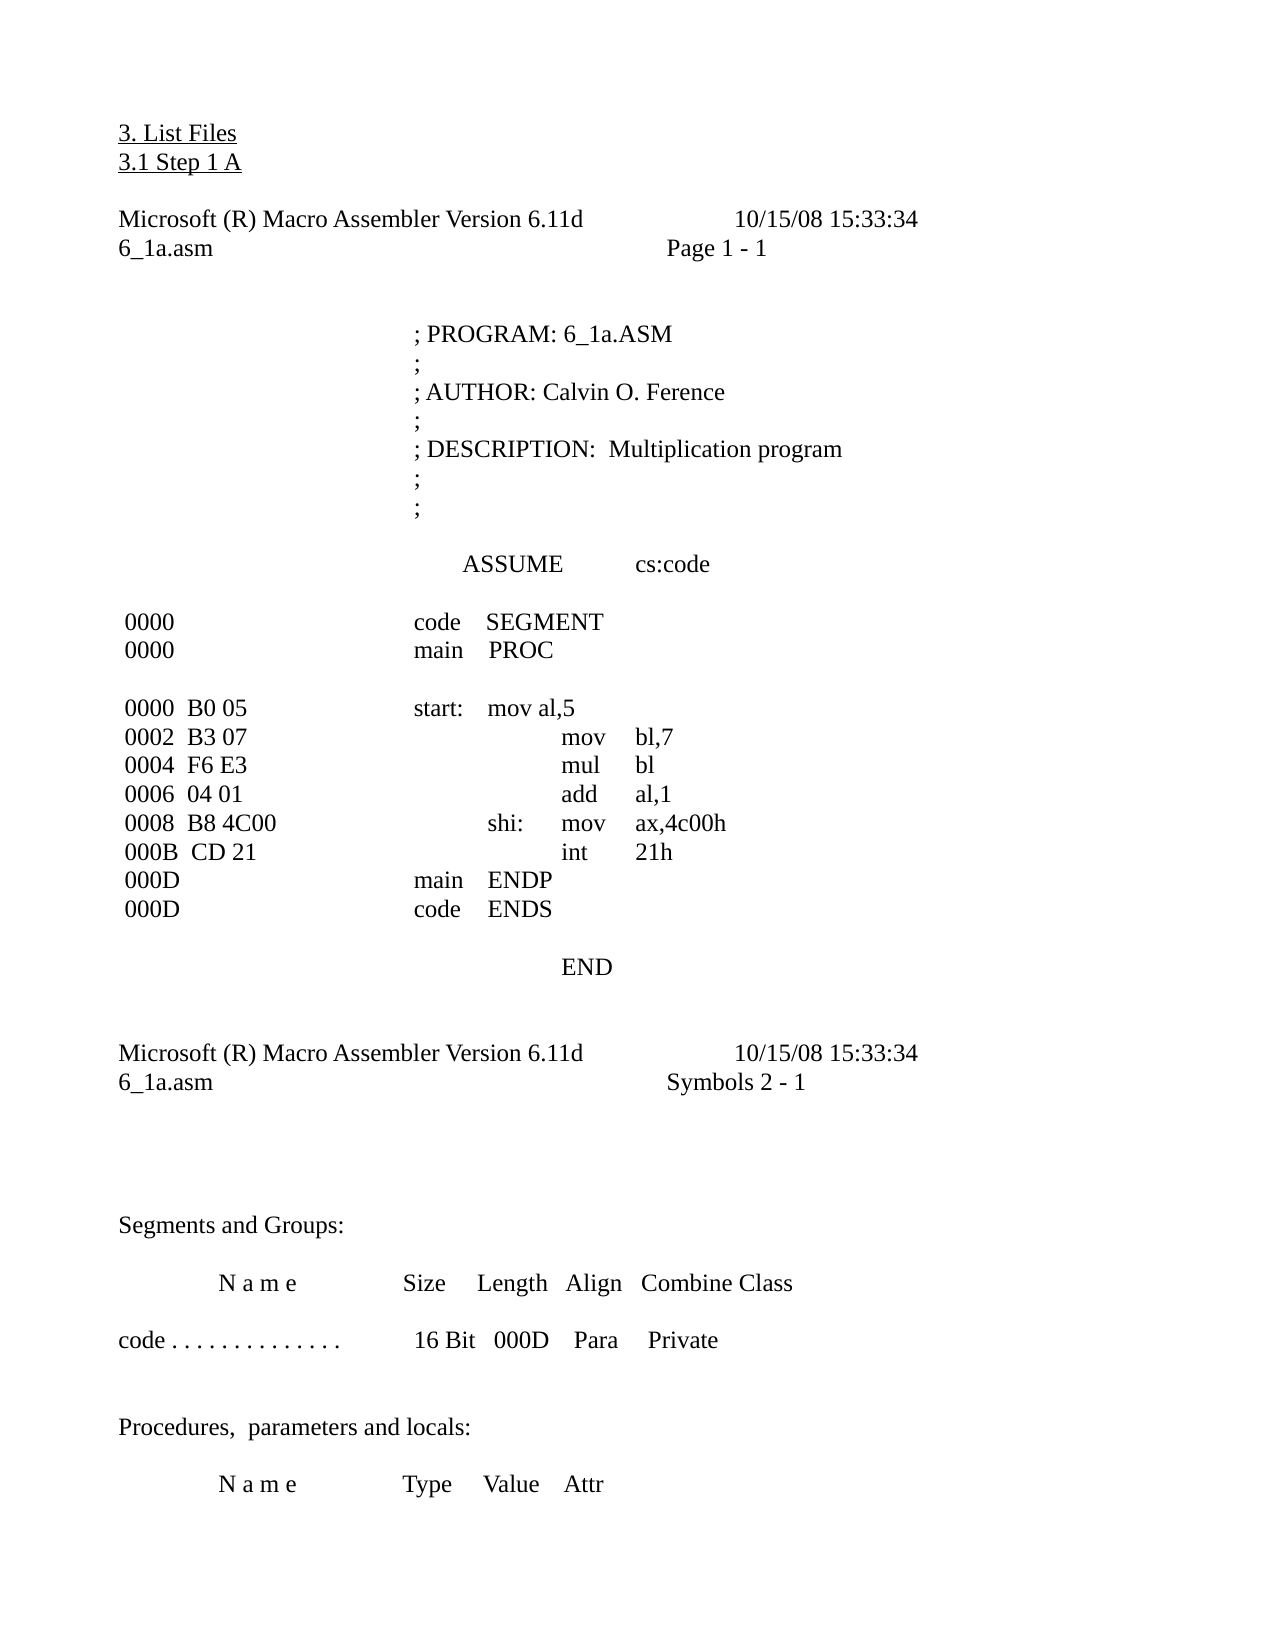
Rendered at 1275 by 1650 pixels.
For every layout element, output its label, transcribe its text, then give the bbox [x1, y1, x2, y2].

text N a m e Type Value Attr [118, 1469, 1157, 1498]
text ; [118, 406, 1157, 434]
text ASSUME cs:code [118, 549, 1157, 578]
text Segments and Groups: [118, 1211, 1157, 1239]
text 3. List Files [118, 118, 1157, 147]
text 000B CD 21 int 21h [118, 837, 1157, 866]
text 0008 B8 4C00 shi: mov ax,4c00h [118, 808, 1157, 837]
text ; DESCRIPTION: Multiplication program [118, 434, 1157, 463]
text N a m e Size Length Align Combine Class [118, 1268, 1157, 1297]
text 0004 F6 E3 mul bl [118, 751, 1157, 779]
text END [118, 952, 1157, 981]
text ; [118, 463, 1157, 492]
text 000D main ENDP [118, 866, 1157, 894]
text 000D code ENDS [118, 894, 1157, 923]
text 0002 B3 07 mov bl,7 [118, 722, 1157, 751]
text Procedures, parameters and locals: [118, 1412, 1157, 1441]
text 6_1a.asm Page 1 - 1 [118, 233, 1157, 262]
text 3.1 Step 1 A [118, 147, 1157, 176]
text 0000 code SEGMENT [118, 607, 1157, 636]
text ; PROGRAM: 6_1a.ASM [118, 319, 1157, 348]
text ; [118, 492, 1157, 521]
text ; AUTHOR: Calvin O. Ference [118, 377, 1157, 406]
text 6_1a.asm Symbols 2 - 1 [118, 1067, 1157, 1096]
text code . . . . . . . . . . . . . . 16 Bit 000D Para Private [118, 1326, 1157, 1354]
text 0006 04 01 add al,1 [118, 779, 1157, 808]
text ; [118, 348, 1157, 377]
text 0000 main PROC [118, 636, 1157, 664]
text Microsoft (R) Macro Assembler Version 6.11d 10/15/08 15:33:34 [118, 1038, 1157, 1067]
text Microsoft (R) Macro Assembler Version 6.11d 10/15/08 15:33:34 [118, 204, 1157, 233]
text 0000 B0 05 start: mov al,5 [118, 693, 1157, 722]
